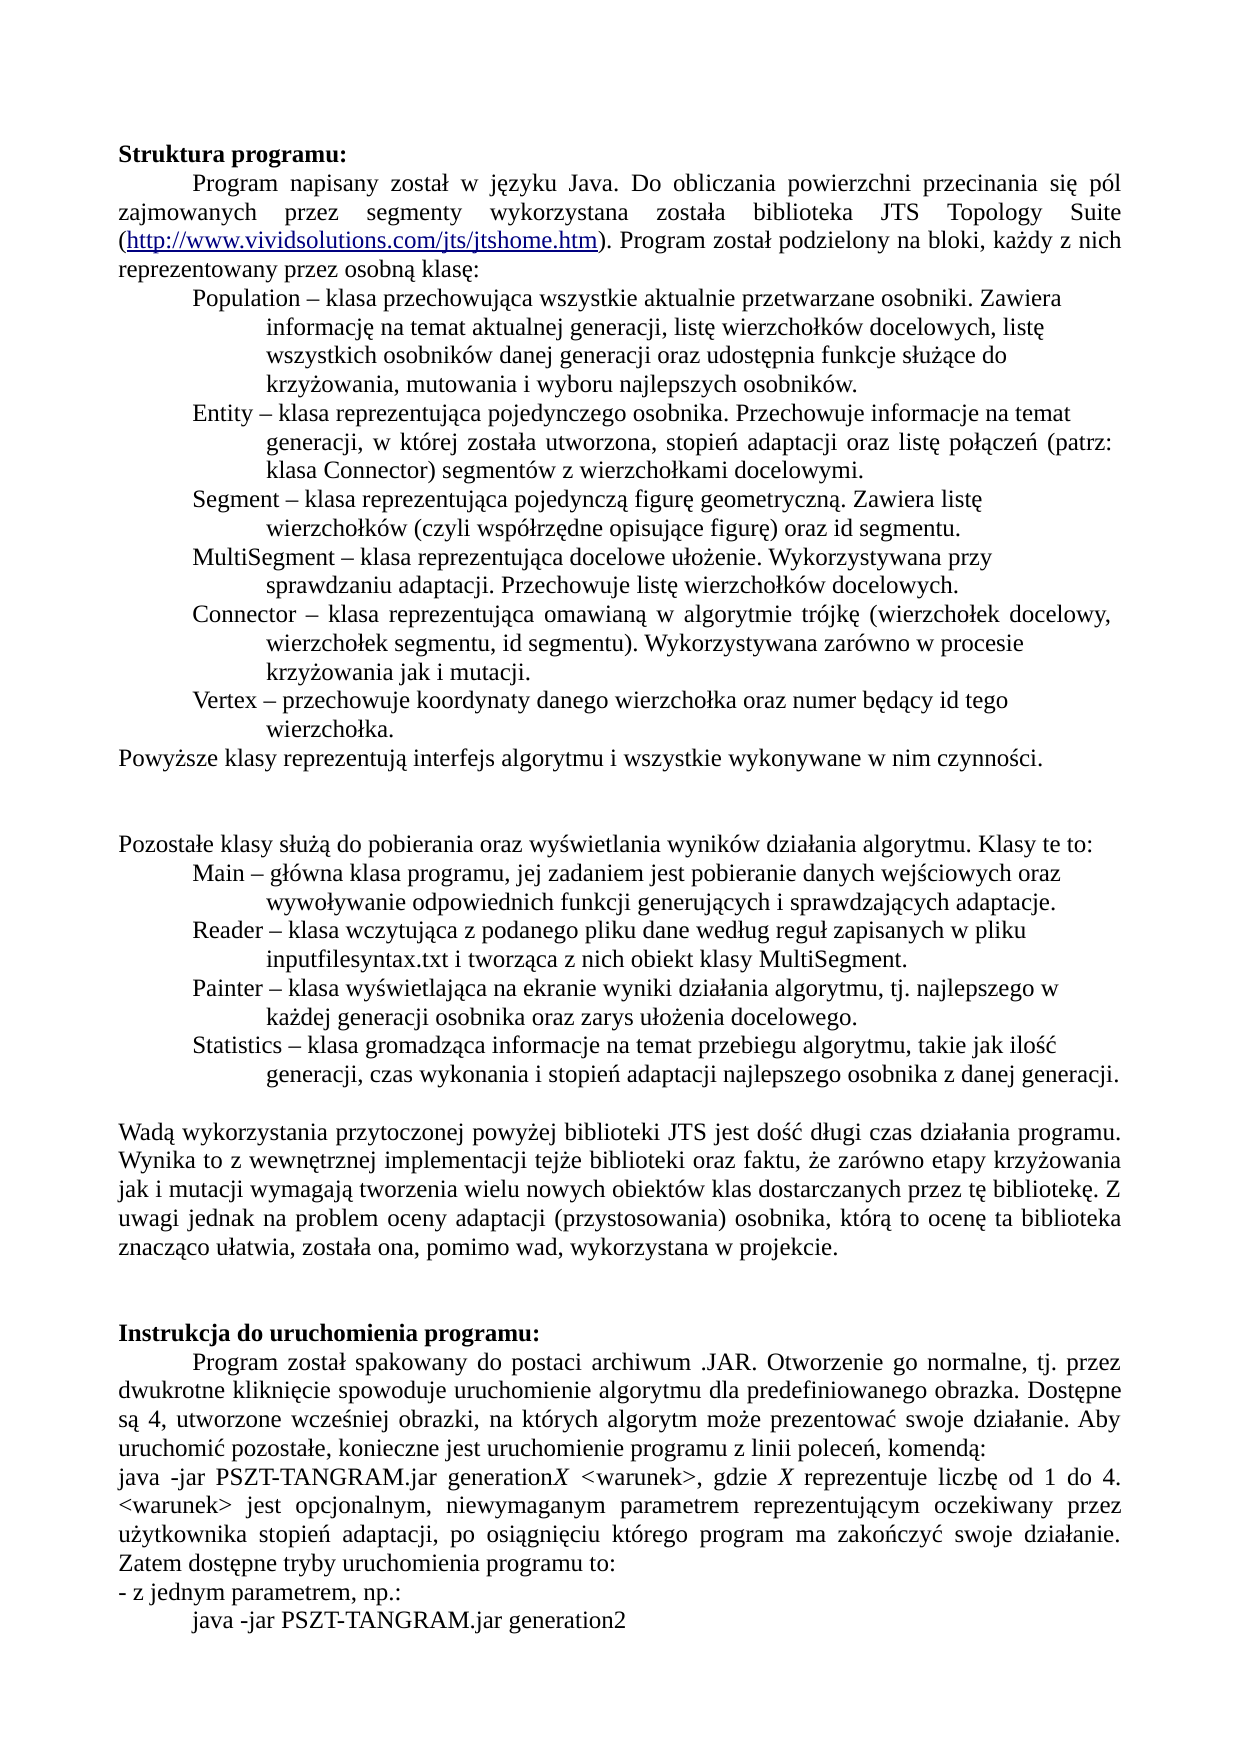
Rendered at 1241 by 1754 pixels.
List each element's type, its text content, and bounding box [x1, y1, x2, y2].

text Program napisany został w języku Java. Do obliczania powierzchni przecinania się pól zajmowanych przez segmenty wykorzystana została biblioteka JTS Topology Suite (http://www.vividsolutions.com/jts/jtshome.htm). Program został podzielony na bloki, każdy z nich reprezentowany przez osobną klasę: [118, 168, 1122, 283]
text Painter – klasa wyświetlająca na ekranie wyniki działania algorytmu, tj. najlepszego w każdej generacji osobnika oraz zarys ułożenia docelowego. [118, 973, 1122, 1030]
text java -jar PSZT-TANGRAM.jar generation2 [118, 1605, 1122, 1634]
text Statistics – klasa gromadząca informacje na temat przebiegu algorytmu, takie jak ilość generacji, czas wykonania i stopień adaptacji najlepszego osobnika z danej generacji. [118, 1030, 1122, 1088]
text Population – klasa przechowująca wszystkie aktualnie przetwarzane osobniki. Zawiera informację na temat aktualnej generacji, listę wierzchołków docelowych, listę wszystkich osobników danej generacji oraz udostępnia funkcje służące do krzyżowania, mutowania i wyboru najlepszych osobników. [118, 283, 1122, 398]
text Entity – klasa reprezentująca pojedynczego osobnika. Przechowuje informacje na temat generacji, w której została utworzona, stopień adaptacji oraz listę połączeń (patrz: klasa Connector) segmentów z wierzchołkami docelowymi. [118, 398, 1122, 484]
text Main – główna klasa programu, jej zadaniem jest pobieranie danych wejściowych oraz wywoływanie odpowiednich funkcji generujących i sprawdzających adaptacje. [118, 858, 1122, 915]
text Pozostałe klasy służą do pobierania oraz wyświetlania wyników działania algorytmu. Klasy te to: [118, 829, 1122, 858]
text Connector – klasa reprezentująca omawianą w algorytmie trójkę (wierzchołek docelowy, wierzchołek segmentu, id segmentu). Wykorzystywana zarówno w procesie krzyżowania jak i mutacji. [118, 599, 1122, 685]
text Reader – klasa wczytująca z podanego pliku dane według reguł zapisanych w pliku inputfilesyntax.txt i tworząca z nich obiekt klasy MultiSegment. [118, 915, 1122, 973]
text Wadą wykorzystania przytoczonej powyżej biblioteki JTS jest dość długi czas działania programu. Wynika to z wewnętrznej implementacji tejże biblioteki oraz faktu, że zarówno etapy krzyżowania jak i mutacji wymagają tworzenia wielu nowych obiektów klas dostarczanych przez tę bibliotekę. Z uwagi jednak na problem oceny adaptacji (przystosowania) osobnika, którą to ocenę ta biblioteka znacząco ułatwia, została ona, pomimo wad, wykorzystana w projekcie. [118, 1117, 1122, 1260]
text java -jar PSZT-TANGRAM.jar generationX <warunek>, gdzie X reprezentuje liczbę od 1 do 4. <warunek> jest opcjonalnym, niewymaganym parametrem reprezentującym oczekiwany przez użytkownika stopień adaptacji, po osiągnięciu którego program ma zakończyć swoje działanie. Zatem dostępne tryby uruchomienia programu to: [118, 1462, 1122, 1577]
text Program został spakowany do postaci archiwum .JAR. Otworzenie go normalne, tj. przez dwukrotne kliknięcie spowoduje uruchomienie algorytmu dla predefiniowanego obrazka. Dostępne są 4, utworzone wcześniej obrazki, na których algorytm może prezentować swoje działanie. Aby uruchomić pozostałe, konieczne jest uruchomienie programu z linii poleceń, komendą: [118, 1347, 1122, 1462]
text MultiSegment – klasa reprezentująca docelowe ułożenie. Wykorzystywana przy sprawdzaniu adaptacji. Przechowuje listę wierzchołków docelowych. [118, 542, 1122, 599]
text - z jednym parametrem, np.: [118, 1577, 1122, 1605]
text Vertex – przechowuje koordynaty danego wierzchołka oraz numer będący id tego wierzchołka. [118, 685, 1122, 743]
text Segment – klasa reprezentująca pojedynczą figurę geometryczną. Zawiera listę wierzchołków (czyli współrzędne opisujące figurę) oraz id segmentu. [118, 484, 1122, 542]
text Powyższe klasy reprezentują interfejs algorytmu i wszystkie wykonywane w nim czynności. [118, 743, 1122, 772]
text Instrukcja do uruchomienia programu: [118, 1318, 1122, 1347]
text Struktura programu: [118, 139, 1122, 168]
